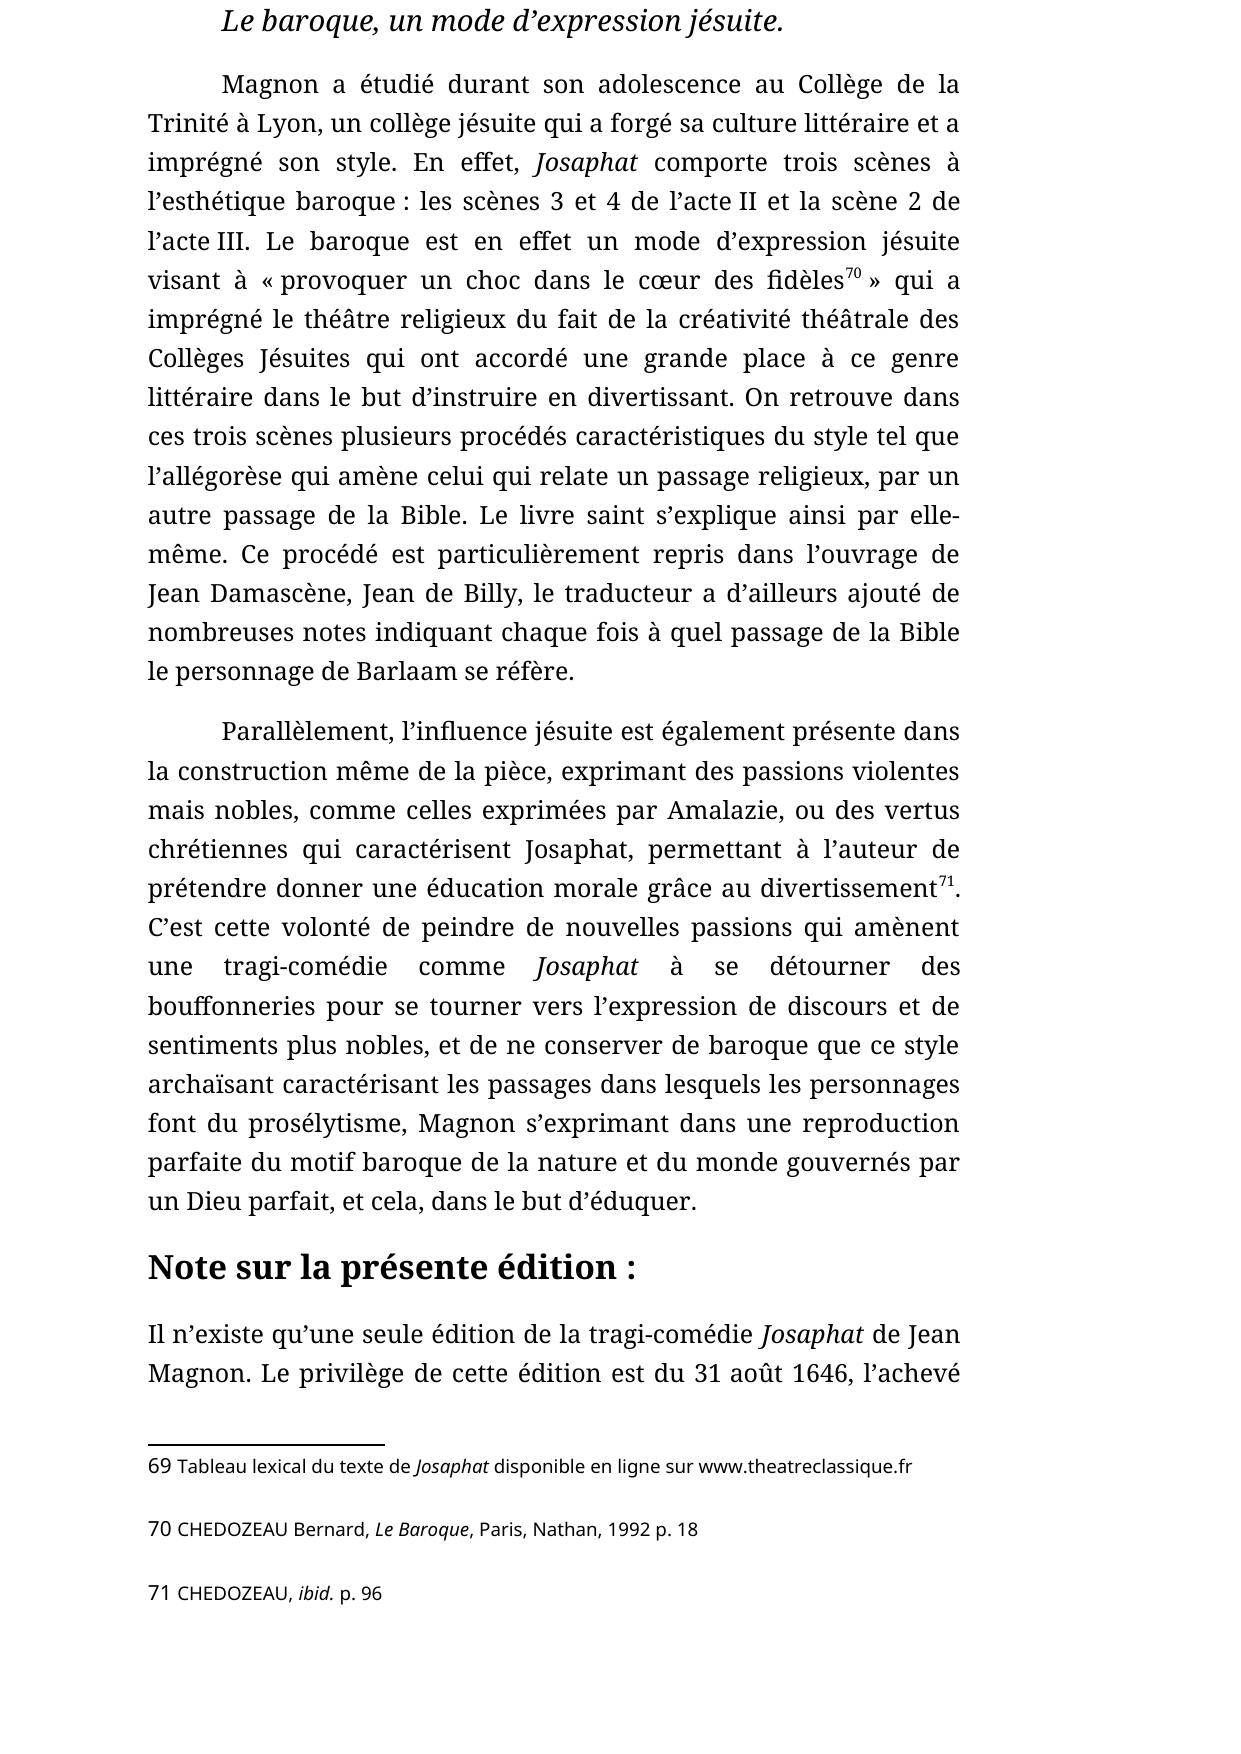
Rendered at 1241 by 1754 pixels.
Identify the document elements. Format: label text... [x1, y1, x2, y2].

text Tableau lexical du texte de Josaphat disponible en ligne sur www.theatreclassique.fr [148, 1451, 961, 1479]
subtitle Note sur la présente édition : [148, 1244, 1092, 1289]
text Magnon a étudié durant son adolescence au Collège de la Trinité à Lyon, un collège jésuite qui a forgé sa culture littéraire et a imprégné son style. En effet, Josaphat comporte trois scènes à l’esthétique baroque : les scènes 3 et 4 de l’acte II et la scène 2 de l’acte III. Le baroque est en effet un mode d’expression jésuite visant à « provoquer un choc dans le cœur des fidèles » qui a imprégné le théâtre religieux du fait de la créativité théâtrale des Collèges Jésuites qui ont accordé une grande place à ce genre littéraire dans le but d’instruire en divertissant. On retrouve dans ces trois scènes plusieurs procédés caractéristiques du style tel que l’allégorèse qui amène celui qui relate un passage religieux, par un autre passage de la Bible. Le livre saint s’explique ainsi par elle-même. Ce procédé est particulièrement repris dans l’ouvrage de Jean Damascène, Jean de Billy, le traducteur a d’ailleurs ajouté de nombreuses notes indiquant chaque fois à quel passage de la Bible le personnage de Barlaam se réfère. [148, 66, 961, 688]
text Parallèlement, l’influence jésuite est également présente dans la construction même de la pièce, exprimant des passions violentes mais nobles, comme celles exprimées par Amalazie, ou des vertus chrétiennes qui caractérisent Josaphat, permettant à l’auteur de prétendre donner une éducation morale grâce au divertissement. C’est cette volonté de peindre de nouvelles passions qui amènent une tragi-comédie comme Josaphat à se détourner des bouffonneries pour se tourner vers l’expression de discours et de sentiments plus nobles, et de ne conserver de baroque que ce style archaïsant caractérisant les passages dans lesquels les personnages font du prosélytisme, Magnon s’exprimant dans une reproduction parfaite du motif baroque de la nature et du monde gouvernés par un Dieu parfait, et cela, dans le but d’éduquer. [148, 714, 961, 1218]
text Il n’existe qu’une seule édition de la tragi-comédie Josaphat de Jean Magnon. Le privilège de cette édition est du 31 août 1646, l’achevé [148, 1317, 961, 1390]
text CHEDOZEAU, ibid. p. 96 [148, 1578, 961, 1606]
text CHEDOZEAU Bernard, Le Baroque, Paris, Nathan, 1992 p. 18 [148, 1514, 961, 1543]
subtitle Le baroque, un mode d’expression jésuite. [177, 0, 961, 40]
